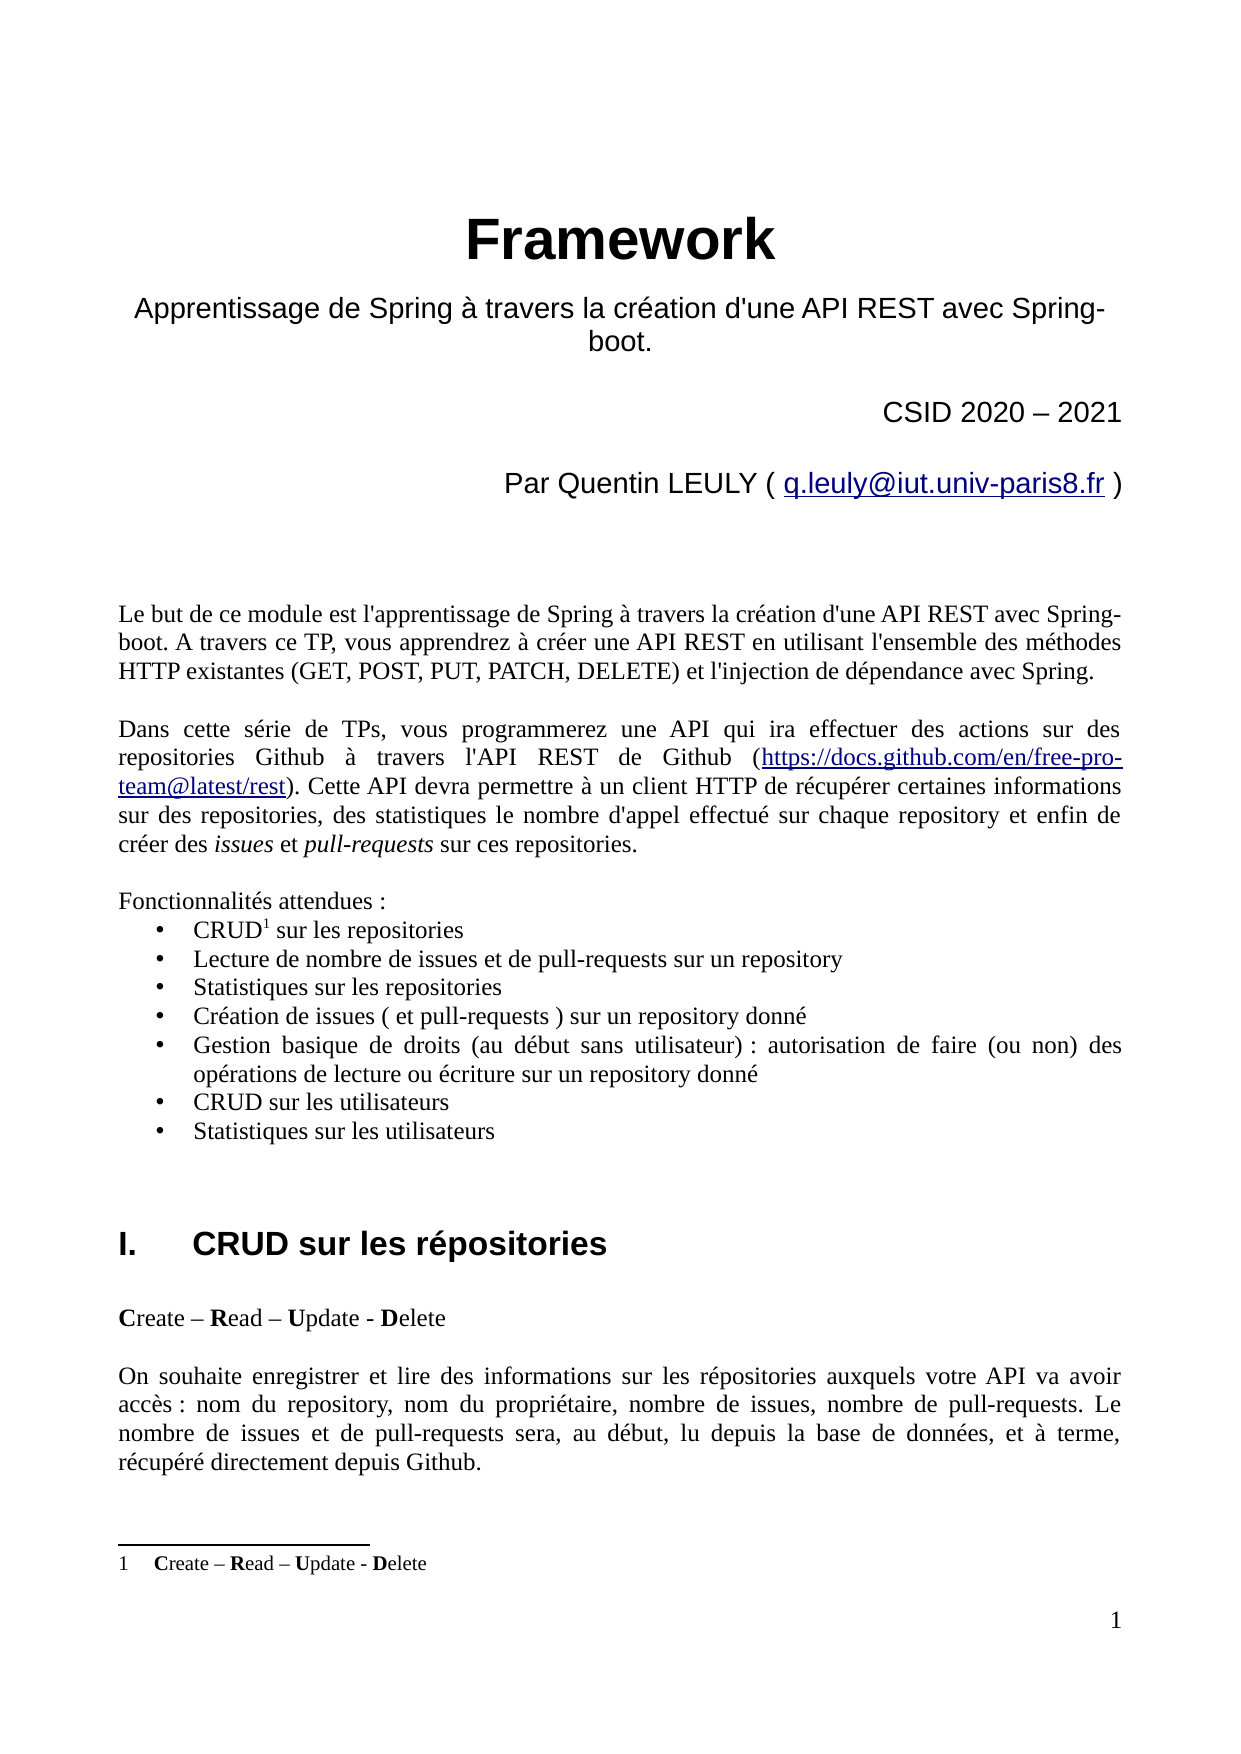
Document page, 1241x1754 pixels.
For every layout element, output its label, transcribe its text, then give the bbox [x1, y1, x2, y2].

text Le but de ce module est l'apprentissage de Spring à travers la création d'une API REST avec Spring-boot. A travers ce TP, vous apprendrez à créer une API REST en utilisant l'ensemble des méthodes HTTP existantes (GET, POST, PUT, PATCH, DELETE) et l'injection de dépendance avec Spring. [118, 599, 1122, 685]
list Gestion basique de droits (au début sans utilisateur) : autorisation de faire (ou non) des opérations de lecture ou écriture sur un repository donné [156, 1030, 1122, 1087]
title Framework [118, 205, 1122, 272]
list Statistiques sur les utilisateurs [156, 1116, 1122, 1145]
subtitle Par Quentin LEULY ( q.leuly@iut.univ-paris8.fr ) [118, 466, 1122, 500]
list CRUD sur les repositories [156, 915, 1122, 944]
list Create – Read – Update - Delete [118, 1551, 1122, 1575]
list Lecture de nombre de issues et de pull-requests sur un repository [156, 944, 1122, 972]
text Fonctionnalités attendues : [118, 886, 1122, 915]
subtitle Apprentissage de Spring à travers la création d'une API REST avec Spring-boot. [118, 291, 1122, 358]
subtitle CRUD sur les répositories [118, 1223, 1122, 1262]
subtitle CSID 2020 – 2021 [118, 395, 1122, 429]
text Dans cette série de TPs, vous programmerez une API qui ira effectuer des actions sur des repositories Github à travers l'API REST de Github (https://docs.github.com/en/free-pro-team@latest/rest). Cette API devra permettre à un client HTTP de récupérer certaines informations sur des repositories, des statistiques le nombre d'appel effectué sur chaque repository et enfin de créer des issues et pull-requests sur ces repositories. [118, 714, 1122, 857]
list CRUD sur les utilisateurs [156, 1087, 1122, 1116]
list Création de issues ( et pull-requests ) sur un repository donné [156, 1001, 1122, 1030]
list Statistiques sur les repositories [156, 972, 1122, 1001]
text On souhaite enregistrer et lire des informations sur les répositories auxquels votre API va avoir accès : nom du repository, nom du propriétaire, nombre de issues, nombre de pull-requests. Le nombre de issues et de pull-requests sera, au début, lu depuis la base de données, et à terme, récupéré directement depuis Github. [118, 1361, 1122, 1476]
text Create – Read – Update - Delete [118, 1303, 1122, 1332]
